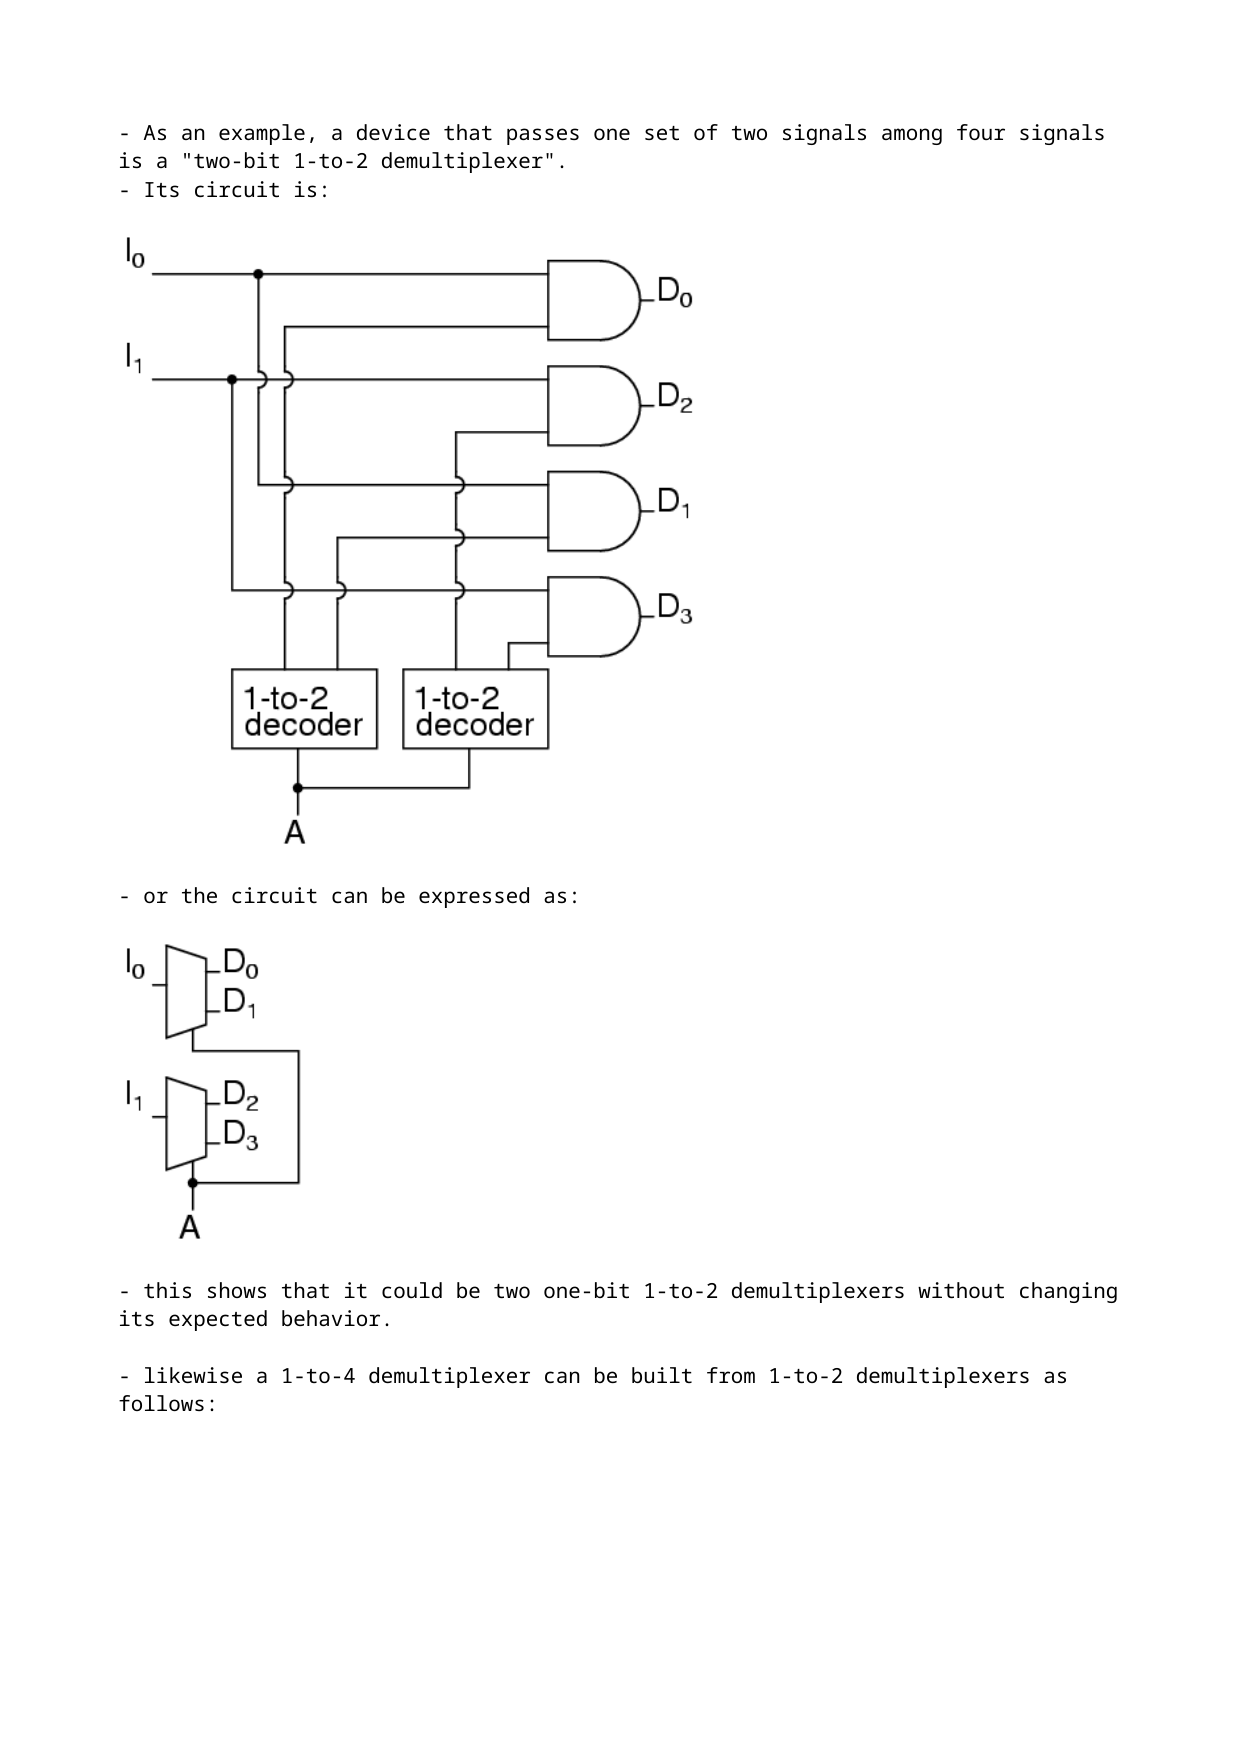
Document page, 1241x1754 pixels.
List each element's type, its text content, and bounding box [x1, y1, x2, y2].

text - Its circuit is: [118, 175, 1122, 203]
text - or the circuit can be expressed as: [118, 881, 1122, 910]
picture [118, 938, 307, 1248]
text - likewise a 1-to-4 demultiplexer can be built from 1-to-2 demultiplexers as follows: [118, 1361, 1122, 1418]
text - this shows that it could be two one-bit 1-to-2 demultiplexers without changing its expected behavior. [118, 1276, 1122, 1333]
text - As an example, a device that passes one set of two signals among four signals is a "two-bit 1-to-2 demultiplexer". [118, 118, 1122, 175]
picture [118, 231, 704, 853]
